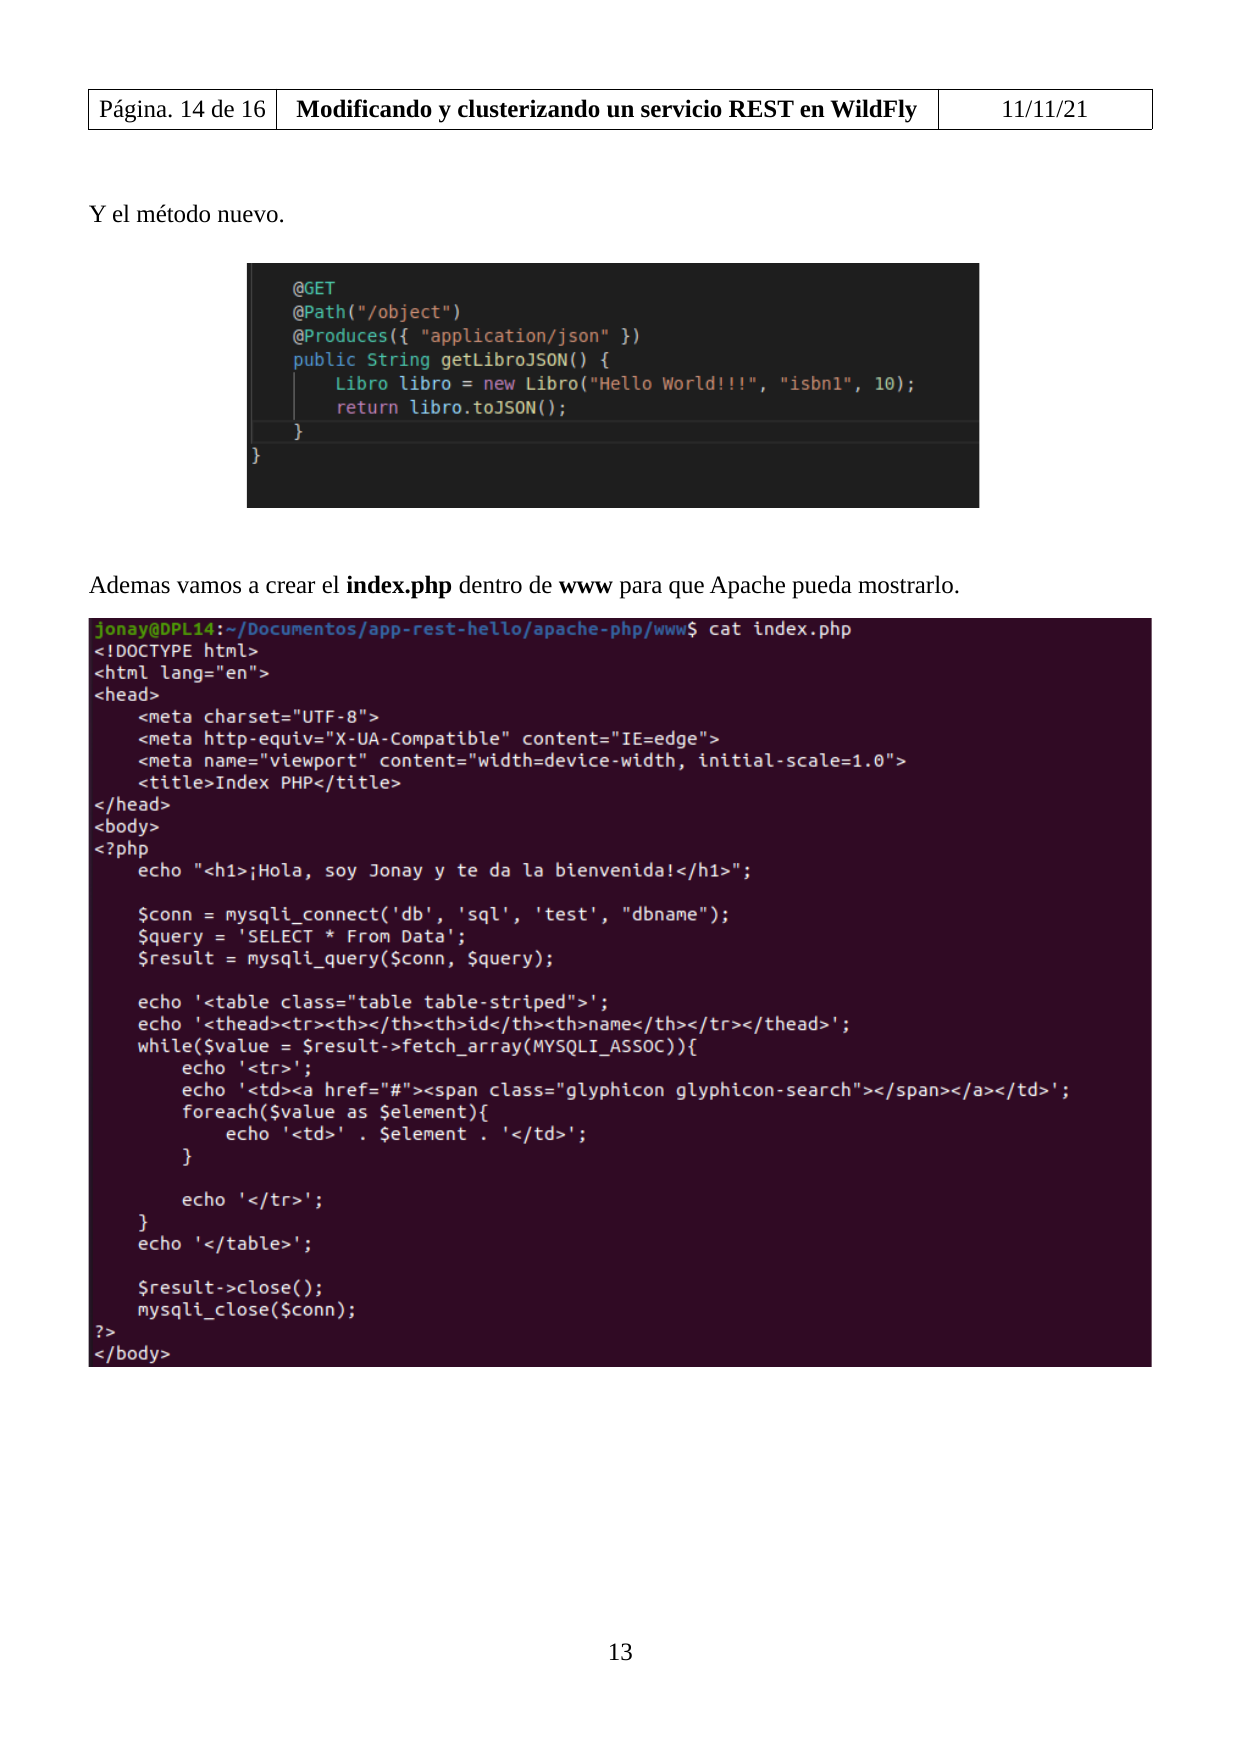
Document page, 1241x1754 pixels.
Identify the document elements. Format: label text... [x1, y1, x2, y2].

picture [246, 263, 980, 508]
text Y el método nuevo. [88, 199, 1152, 228]
text Ademas vamos a crear el index.php dentro de www para que Apache pueda mostrarlo. [88, 570, 1152, 599]
picture [88, 618, 1152, 1367]
